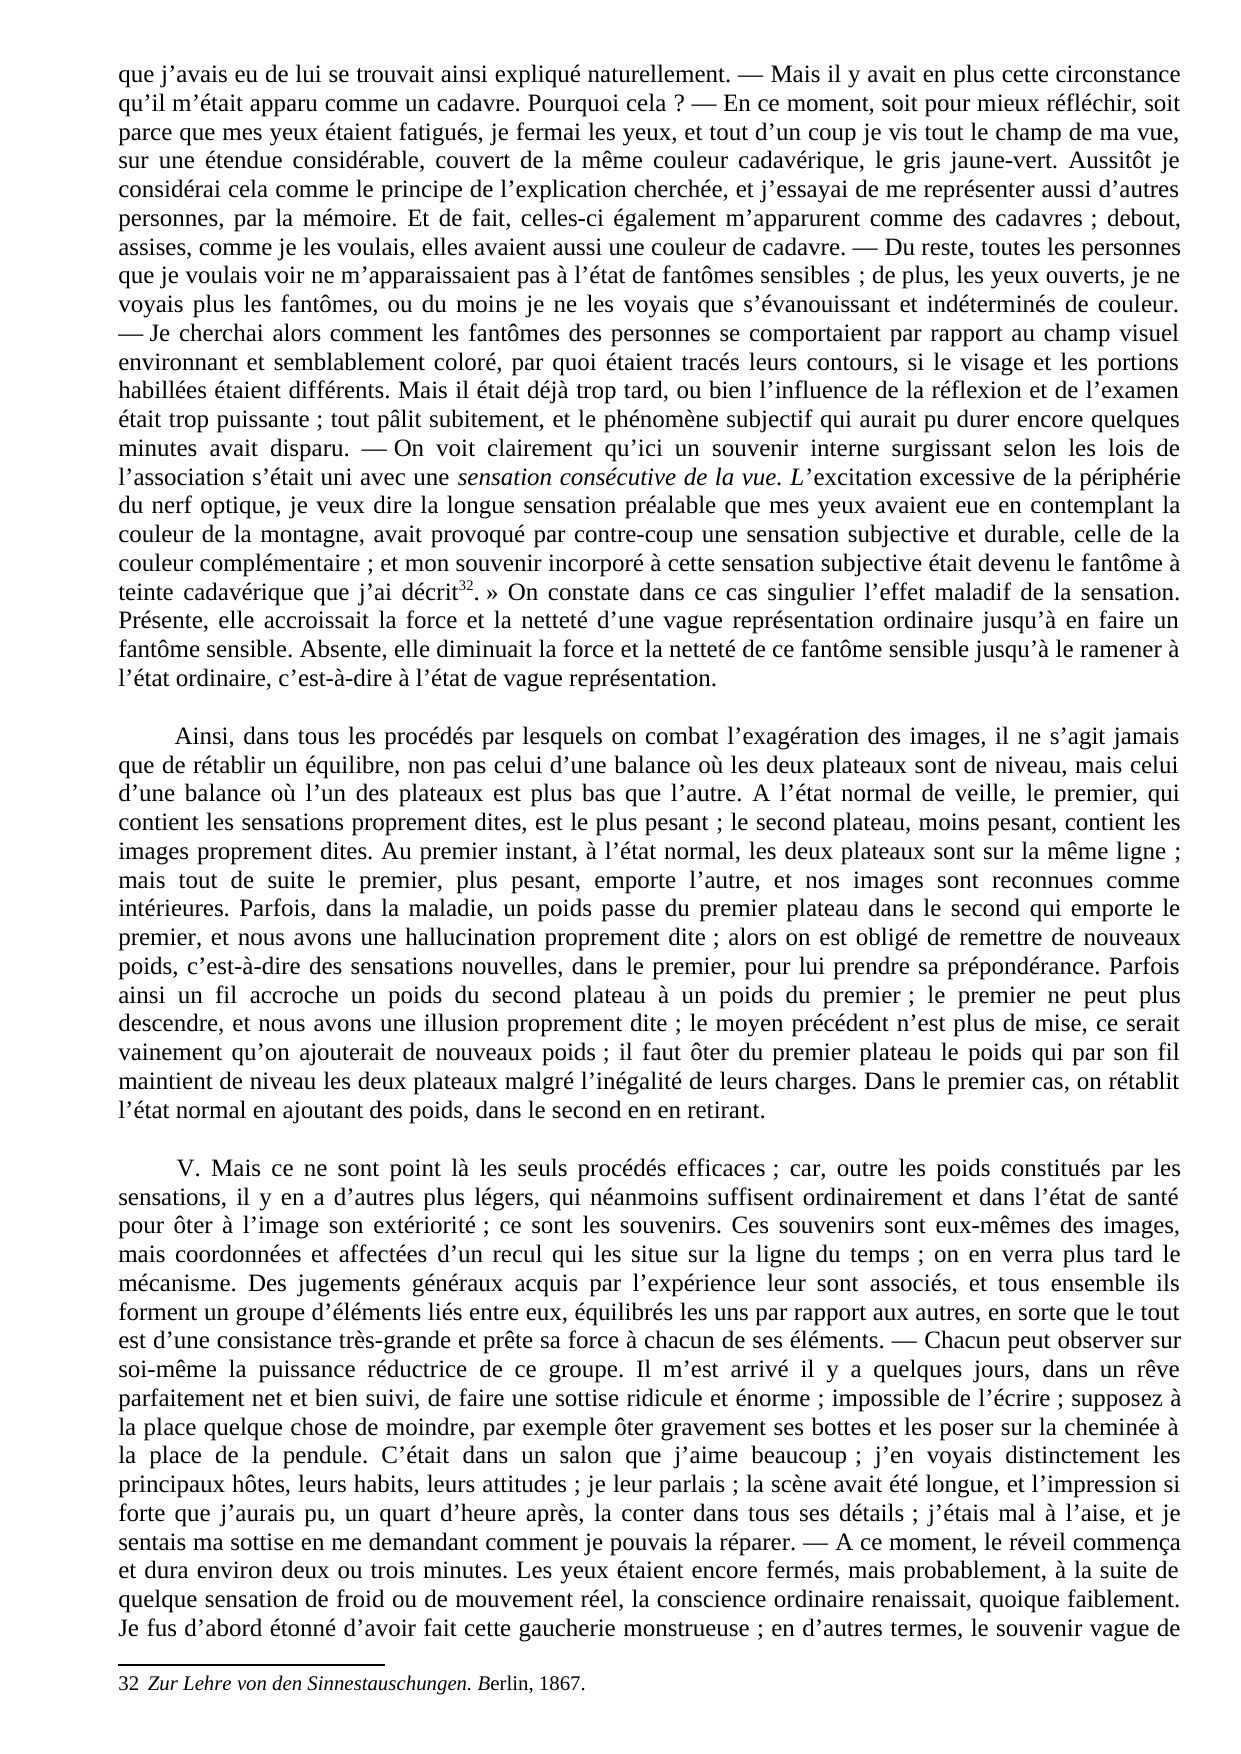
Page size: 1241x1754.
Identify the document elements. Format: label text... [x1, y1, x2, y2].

text que j’avais eu de lui se trouvait ainsi expliqué naturellement. — Mais il y avait en plus cette circonstance qu’il m’était apparu comme un cadavre. Pourquoi cela ? — En ce moment, soit pour mieux réfléchir, soit parce que mes yeux étaient fatigués, je fermai les yeux, et tout d’un coup je vis tout le champ de ma vue, sur une étendue considérable, couvert de la même couleur cadavérique, le gris jaune-vert. Aussitôt je considérai cela comme le principe de l’explication cherchée, et j’essayai de me représenter aussi d’autres personnes, par la mémoire. Et de fait, celles-ci également m’apparurent comme des cadavres ; debout, assises, comme je les voulais, elles avaient aussi une couleur de cadavre. — Du reste, toutes les personnes que je voulais voir ne m’apparaissaient pas à l’état de fantômes sensibles ; de plus, les yeux ouverts, je ne voyais plus les fantômes, ou du moins je ne les voyais que s’évanouissant et indéterminés de couleur. — Je cherchai alors comment les fantômes des personnes se comportaient par rapport au champ visuel environnant et semblablement coloré, par quoi étaient tracés leurs contours, si le visage et les portions habillées étaient différents. Mais il était déjà trop tard, ou bien l’influence de la réflexion et de l’examen était trop puissante ; tout pâlit subitement, et le phénomène subjectif qui aurait pu durer encore quelques minutes avait disparu. — On voit clairement qu’ici un souvenir interne surgissant selon les lois de l’association s’était uni avec une sensation consécutive de la vue. L’excitation excessive de la périphérie du nerf optique, je veux dire la longue sensation préalable que mes yeux avaient eue en contemplant la couleur de la montagne, avait provoqué par contre-coup une sensation subjective et durable, celle de la couleur complémentaire ; et mon souvenir incorporé à cette sensation subjective était devenu le fantôme à teinte cadavérique que j’ai décrit. » On constate dans ce cas singulier l’effet maladif de la sensation. Présente, elle accroissait la force et la netteté d’une vague représentation ordinaire jusqu’à en faire un fantôme sensible. Absente, elle diminuait la force et la netteté de ce fantôme sensible jusqu’à le ramener à l’état ordinaire, c’est-à-dire à l’état de vague représentation. [118, 59, 1181, 692]
text Zur Lehre von den Sinnestauschungen. Berlin, 1867. [118, 1671, 1181, 1695]
text V. Mais ce ne sont point là les seuls procédés efficaces ; car, outre les poids constitués par les sensations, il y en a d’autres plus légers, qui néanmoins suffisent ordinairement et dans l’état de santé pour ôter à l’image son extériorité ; ce sont les souvenirs. Ces souvenirs sont eux-mêmes des images, mais coordonnées et affectées d’un recul qui les situe sur la ligne du temps ; on en verra plus tard le mécanisme. Des jugements généraux acquis par l’expérience leur sont associés, et tous ensemble ils forment un groupe d’éléments liés entre eux, équilibrés les uns par rapport aux autres, en sorte que le tout est d’une consistance très-grande et prête sa force à chacun de ses éléments. — Chacun peut observer sur soi-même la puissance réductrice de ce groupe. Il m’est arrivé il y a quelques jours, dans un rêve parfaitement net et bien suivi, de faire une sottise ridicule et énorme ; impossible de l’écrire ; supposez à la place quelque chose de moindre, par exemple ôter gravement ses bottes et les poser sur la cheminée à la place de la pendule. C’était dans un salon que j’aime beaucoup ; j’en voyais distinctement les principaux hôtes, leurs habits, leurs attitudes ; je leur parlais ; la scène avait été longue, et l’impression si forte que j’aurais pu, un quart d’heure après, la conter dans tous ses détails ; j’étais mal à l’aise, et je sentais ma sottise en me demandant comment je pouvais la réparer. — A ce moment, le réveil commença et dura environ deux ou trois minutes. Les yeux étaient encore fermés, mais probablement, à la suite de quelque sensation de froid ou de mouvement réel, la conscience ordinaire renaissait, quoique faiblement. Je fus d’abord étonné d’avoir fait cette gaucherie monstrueuse ; en d’autres termes, le souvenir vague de [118, 1153, 1181, 1642]
text Ainsi, dans tous les procédés par lesquels on combat l’exagération des images, il ne s’agit jamais que de rétablir un équilibre, non pas celui d’une balance où les deux plateaux sont de niveau, mais celui d’une balance où l’un des plateaux est plus bas que l’autre. A l’état normal de veille, le premier, qui contient les sensations proprement dites, est le plus pesant ; le second plateau, moins pesant, contient les images proprement dites. Au premier instant, à l’état normal, les deux plateaux sont sur la même ligne ; mais tout de suite le premier, plus pesant, emporte l’autre, et nos images sont reconnues comme intérieures. Parfois, dans la maladie, un poids passe du premier plateau dans le second qui emporte le premier, et nous avons une hallucination proprement dite ; alors on est obligé de remettre de nouveaux poids, c’est-à-dire des sensations nouvelles, dans le premier, pour lui prendre sa prépondérance. Parfois ainsi un fil accroche un poids du second plateau à un poids du premier ; le premier ne peut plus descendre, et nous avons une illusion proprement dite ; le moyen précédent n’est plus de mise, ce serait vainement qu’on ajouterait de nouveaux poids ; il faut ôter du premier plateau le poids qui par son fil maintient de niveau les deux plateaux malgré l’inégalité de leurs charges. Dans le premier cas, on rétablit l’état normal en ajoutant des poids, dans le second en en retirant. [118, 721, 1181, 1123]
